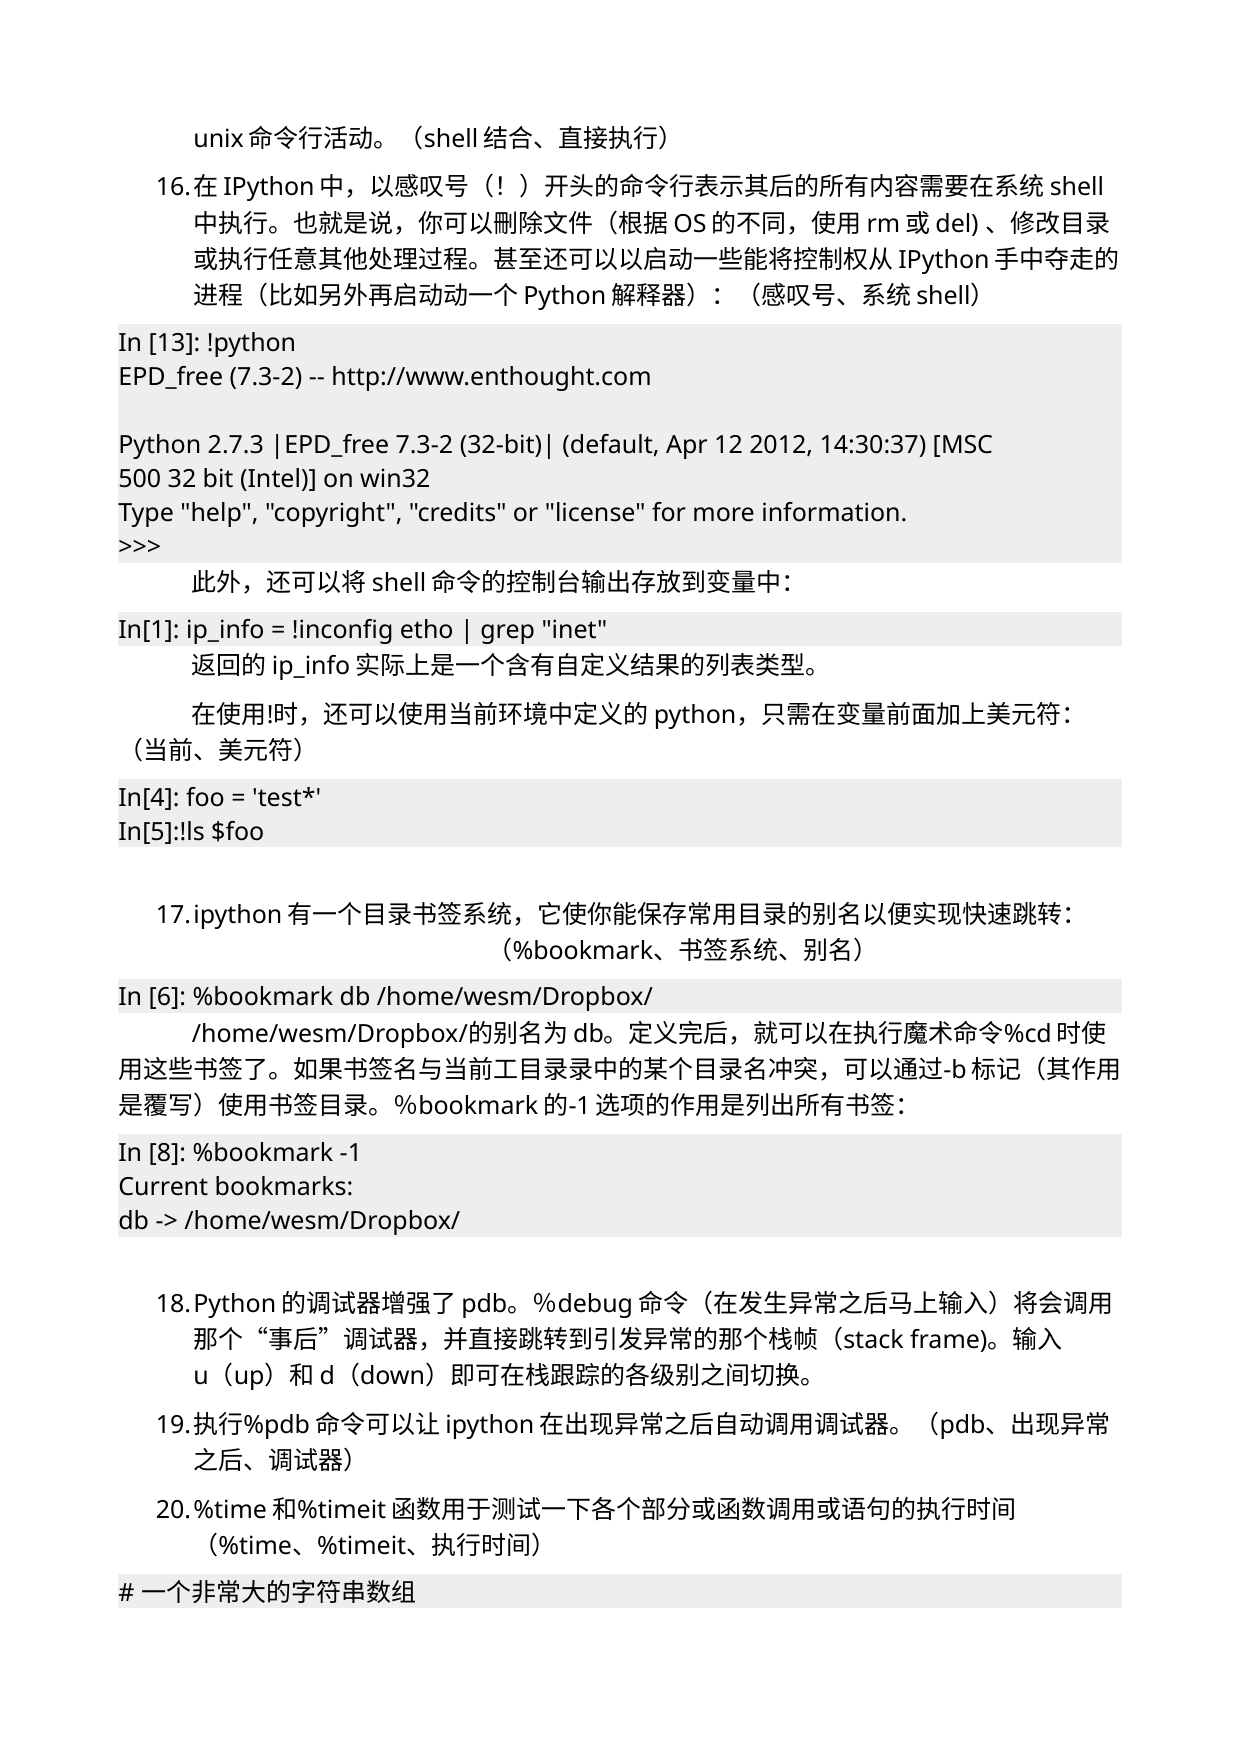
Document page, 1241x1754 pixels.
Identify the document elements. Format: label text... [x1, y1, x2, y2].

list 执行%pdb命令可以让ipython在出现异常之后自动调用调试器。（pdb、出现异常之后、调试器） [156, 1404, 1122, 1477]
text /home/wesm/Dropbox/的别名为db。定义完后，就可以在执行魔术命令%cd时使用这些书签了。如果书签名与当前工目录录中的某个目录名冲突，可以通过-b标记（其作用是覆写）使用书签目录。％bookmark的-1选项的作用是列出所有书签： [118, 1013, 1122, 1122]
list 在IPython中，以感叹号（！）开头的命令行表示其后的所有内容需要在系统shell中执行。也就是说，你可以刪除文件（根据OS的不同，使用rm或del) 、修改目录或执行任意其他处理过程。甚至还可以以启动一些能将控制权从IPython手中夺走的进程（比如另外再启动动一个Python解释器）：（感叹号、系统shell） [156, 167, 1122, 312]
list %time和%timeit函数用于测试一下各个部分或函数调用或语句的执行时间（%time、%timeit、执行时间） [156, 1489, 1122, 1562]
table_header In [6]: %bookmark db /home/wesm/Dropbox/ [118, 979, 1122, 1013]
list Python的调试器增强了pdb。％debug命令（在发生异常之后马上输入）将会调用那个“事后”调试器，并直接跳转到引发异常的那个栈帧（stack frame)。输入u（up）和d（down）即可在栈跟踪的各级别之间切换。 [156, 1283, 1122, 1392]
table_header # 一个非常大的字符串数组 [118, 1574, 1122, 1608]
table_header In [8]: %bookmark -1 Current bookmarks: db -> /home/wesm/Dropbox/ [118, 1134, 1122, 1237]
list ipython有一个目录书签系统，它使你能保存常用目录的别名以便实现快速跳转： （%bookmark、书签系统、别名） [156, 894, 1122, 967]
text 此外，还可以将shell命令的控制台输出存放到变量中： [118, 563, 1122, 599]
list unix命令行活动。（shell结合、直接执行） [156, 118, 1122, 154]
text 在使用!时，还可以使用当前环境中定义的python，只需在变量前面加上美元符：（当前、美元符） [118, 694, 1122, 767]
table_header In[4]: foo = 'test*' In[5]:!ls $foo [118, 779, 1122, 847]
text 返回的ip_info实际上是一个含有自定义结果的列表类型。 [118, 646, 1122, 682]
table_header In[1]: ip_info = !inconfig etho | grep "inet" [118, 612, 1122, 646]
table_header In [13]: !python EPD_free (7.3-2) -- http://www.enthought.com Python 2.7.3 |EPD_free 7.3-2 (32-bit)| (default, Apr 12 2012, 14:30:37) [MSC 500 32 bit (Intel)] on win32 Type "help", "copyright", "credits" or "license" for more information. >>> [118, 324, 1122, 563]
